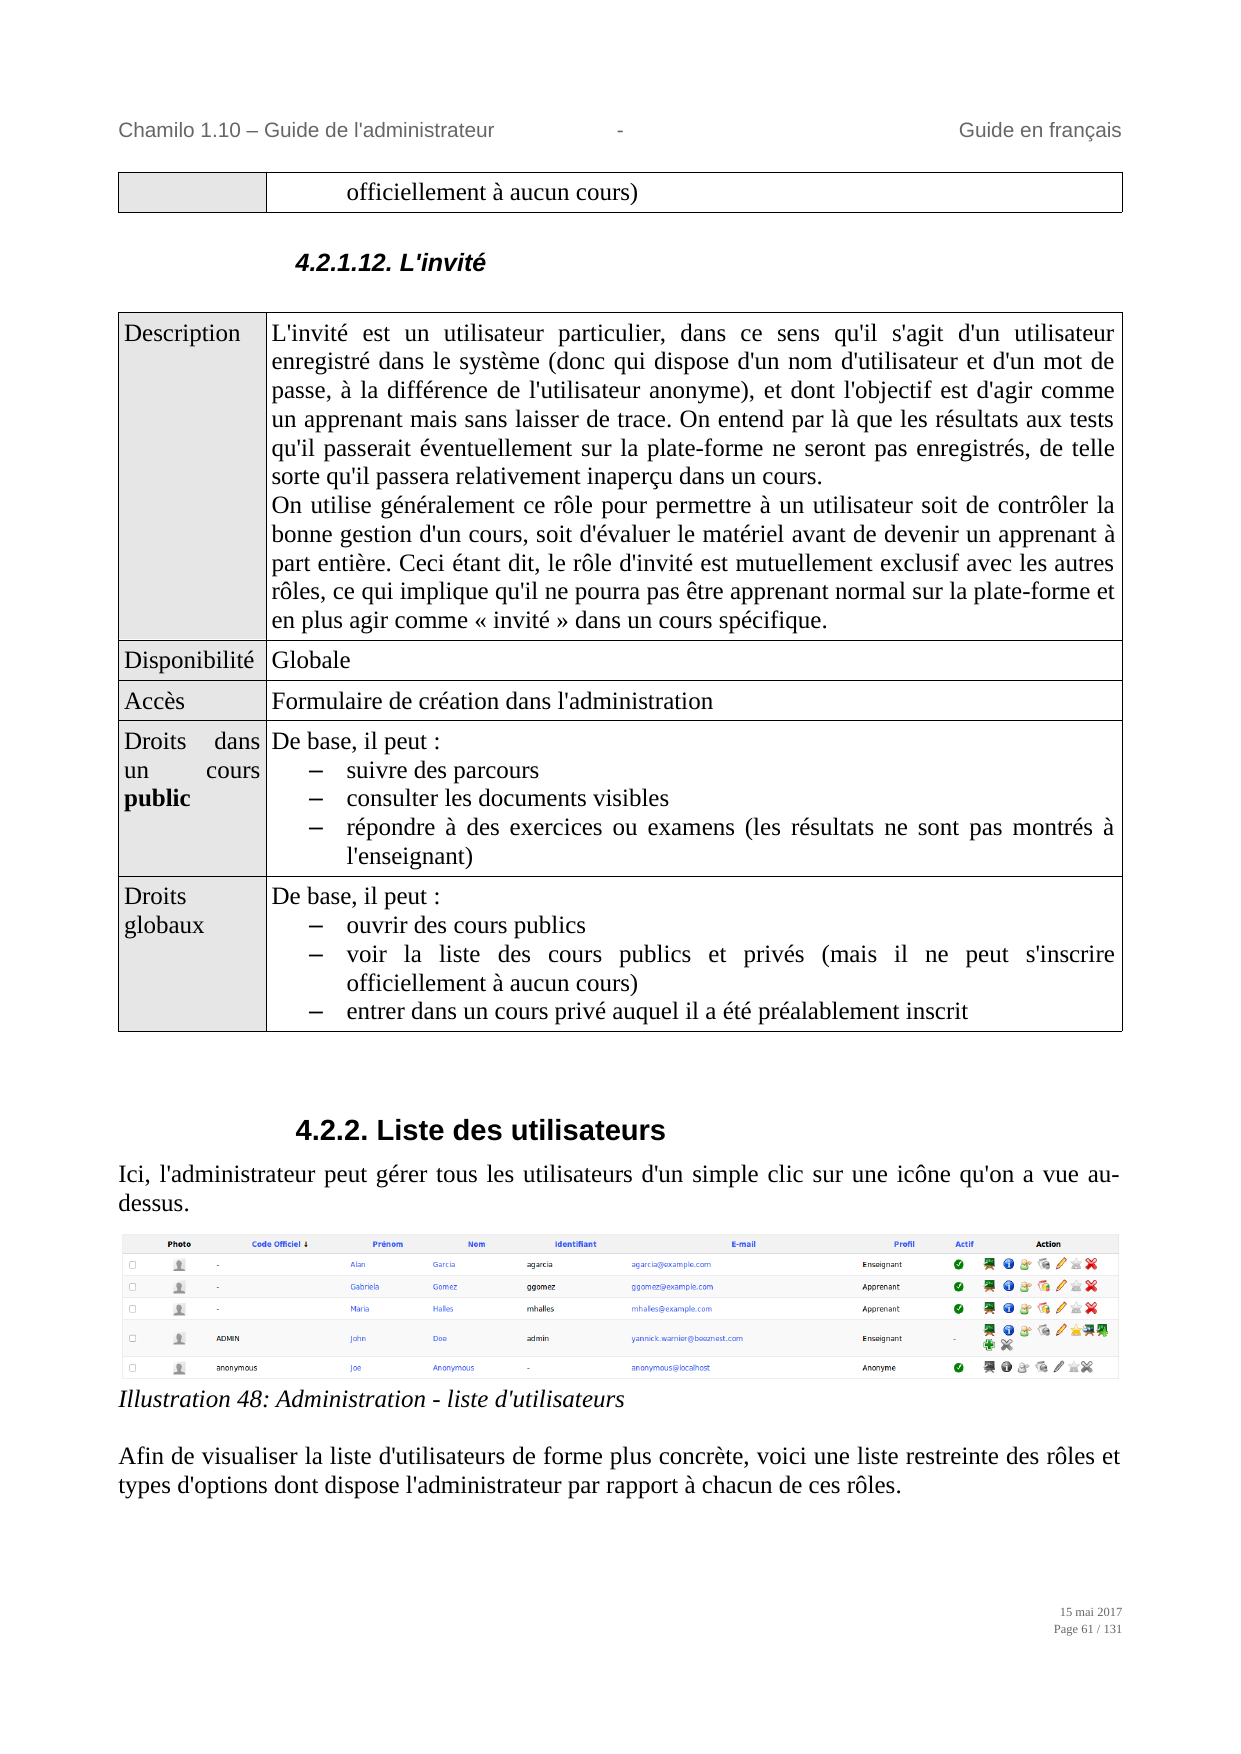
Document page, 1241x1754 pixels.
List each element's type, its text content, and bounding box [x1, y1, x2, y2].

table_cell officiellement à aucun cours) [267, 173, 1122, 212]
text Afin de visualiser la liste d'utilisateurs de forme plus concrète, voici une liste restreinte des rôles et types d'options dont dispose l'administrateur par rapport à chacun de ces rôles. [118, 1441, 1122, 1499]
table_cell [119, 173, 266, 212]
table_cell De base, il peut : suivre des parcours consulter les documents visibles répondre à des exercices ou examens (les résultats ne sont pas montrés à l'enseignant) [267, 721, 1122, 876]
table_header L'invité est un utilisateur particulier, dans ce sens qu'il s'agit d'un utilisateur enregistré dans le système (donc qui dispose d'un nom d'utilisateur et d'un mot de passe, à la différence de l'utilisateur anonyme), et dont l'objectif est d'agir comme un apprenant mais sans laisser de trace. On entend par là que les résultats aux tests qu'il passerait éventuellement sur la plate-forme ne seront pas enregistrés, de telle sorte qu'il passera relativement inaperçu dans un cours. On utilise généralement ce rôle pour permettre à un utilisateur soit de contrôler la bonne gestion d'un cours, soit d'évaluer le matériel avant de devenir un apprenant à part entière. Ceci étant dit, le rôle d'invité est mutuellement exclusif avec les autres rôles, ce qui implique qu'il ne pourra pas être apprenant normal sur la plate-forme et en plus agir comme « invité » dans un cours spécifique. [267, 313, 1122, 639]
table_cell Droits dans un cours public [119, 721, 266, 876]
table_cell De base, il peut : ouvrir des cours publics voir la liste des cours publics et privés (mais il ne peut s'inscrire officiellement à aucun cours) entrer dans un cours privé auquel il a été préalablement inscrit [267, 877, 1122, 1031]
subtitle L'invité [295, 248, 1122, 277]
table_cell Accès [119, 681, 266, 720]
subtitle Liste des utilisateurs [295, 1113, 1122, 1147]
text Illustration 48: Administration - liste d'utilisateurs [118, 1384, 1122, 1412]
table_cell Disponibilité [119, 641, 266, 680]
table_cell Formulaire de création dans l'administration [267, 681, 1122, 720]
picture [118, 1229, 1123, 1384]
table_cell Droits globaux [119, 877, 266, 1031]
table_header Description [119, 313, 266, 639]
table_cell Globale [267, 641, 1122, 680]
text Ici, l'administrateur peut gérer tous les utilisateurs d'un simple clic sur une icône qu'on a vue au-dessus. [118, 1159, 1122, 1217]
